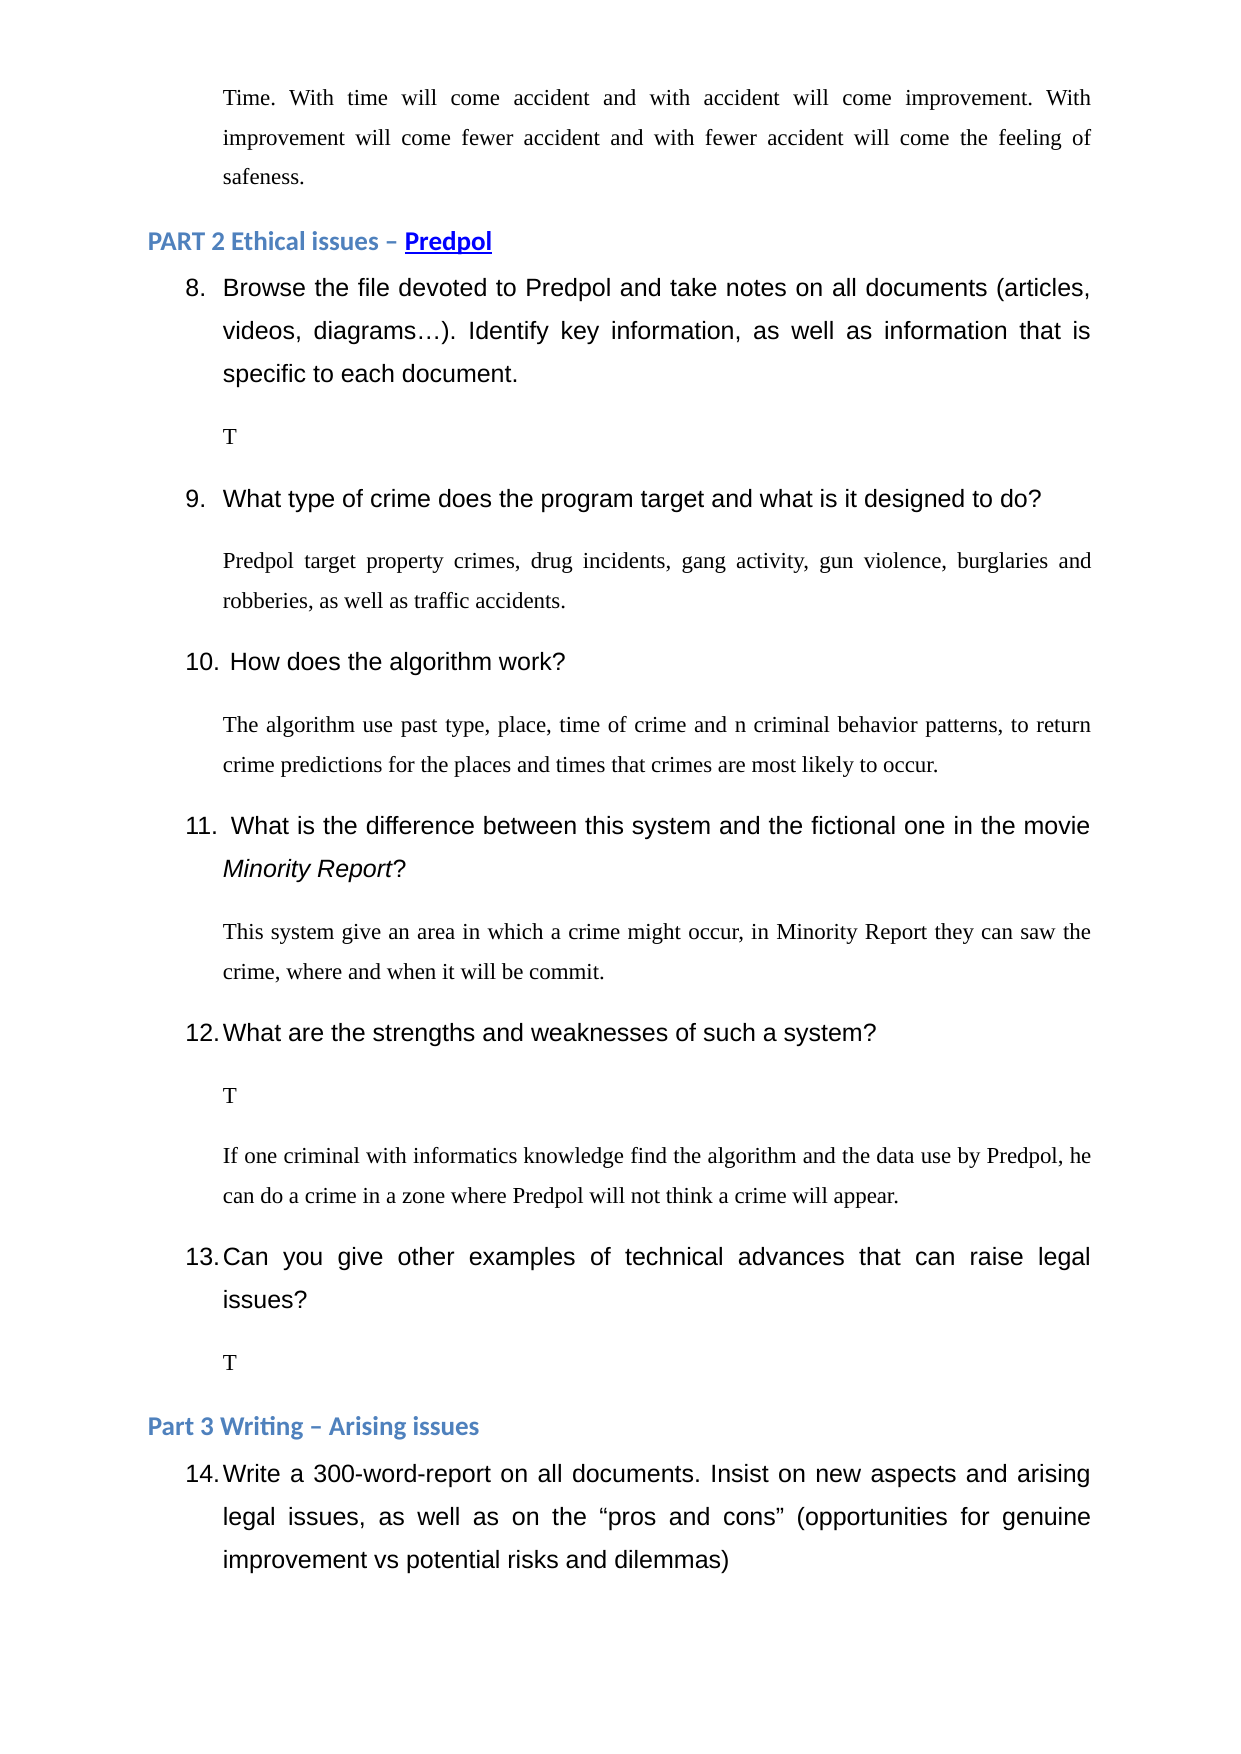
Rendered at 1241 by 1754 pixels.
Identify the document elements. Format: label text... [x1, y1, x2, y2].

list T [185, 1082, 1093, 1108]
list What type of crime does the program target and what is it designed to do? [185, 484, 1093, 512]
list What is the difference between this system and the fictional one in the movie Minority Report? [185, 811, 1093, 883]
list Write a 300-word-report on all documents. Insist on new aspects and arising legal issues, as well as on the “pros and cons” (opportunities for genuine improvement vs potential risks and dilemmas) [185, 1459, 1093, 1574]
subtitle Part 3 Writing – Arising issues [148, 1409, 1093, 1442]
list How does the algorithm work? [185, 647, 1093, 676]
list Can you give other examples of technical advances that can raise legal issues? [185, 1242, 1093, 1314]
list T [185, 1349, 1093, 1376]
list This system give an area in which a crime might occur, in Minority Report they can saw the crime, where and when it will be commit. [185, 918, 1093, 984]
list Browse the file devoted to Predpol and take notes on all documents (articles, videos, diagrams…). Identify key information, as well as information that is specific to each document. [185, 273, 1093, 388]
list What are the strengths and weaknesses of such a system? [185, 1018, 1093, 1047]
subtitle PART 2 Ethical issues – Predpol [148, 224, 1093, 257]
list Time. With time will come accident and with accident will come improvement. With improvement will come fewer accident and with fewer accident will come the feeling of safeness. [185, 84, 1093, 190]
list If one criminal with informatics knowledge find the algorithm and the data use by Predpol, he can do a crime in a zone where Predpol will not think a crime will appear. [185, 1142, 1093, 1208]
list Predpol target property crimes, drug incidents, gang activity, gun violence, burglaries and robberies, as well as traffic accidents. [185, 548, 1093, 613]
list The algorithm use past type, place, time of crime and n criminal behavior patterns, to return crime predictions for the places and times that crimes are most likely to occur. [185, 711, 1093, 777]
list T [185, 423, 1093, 450]
